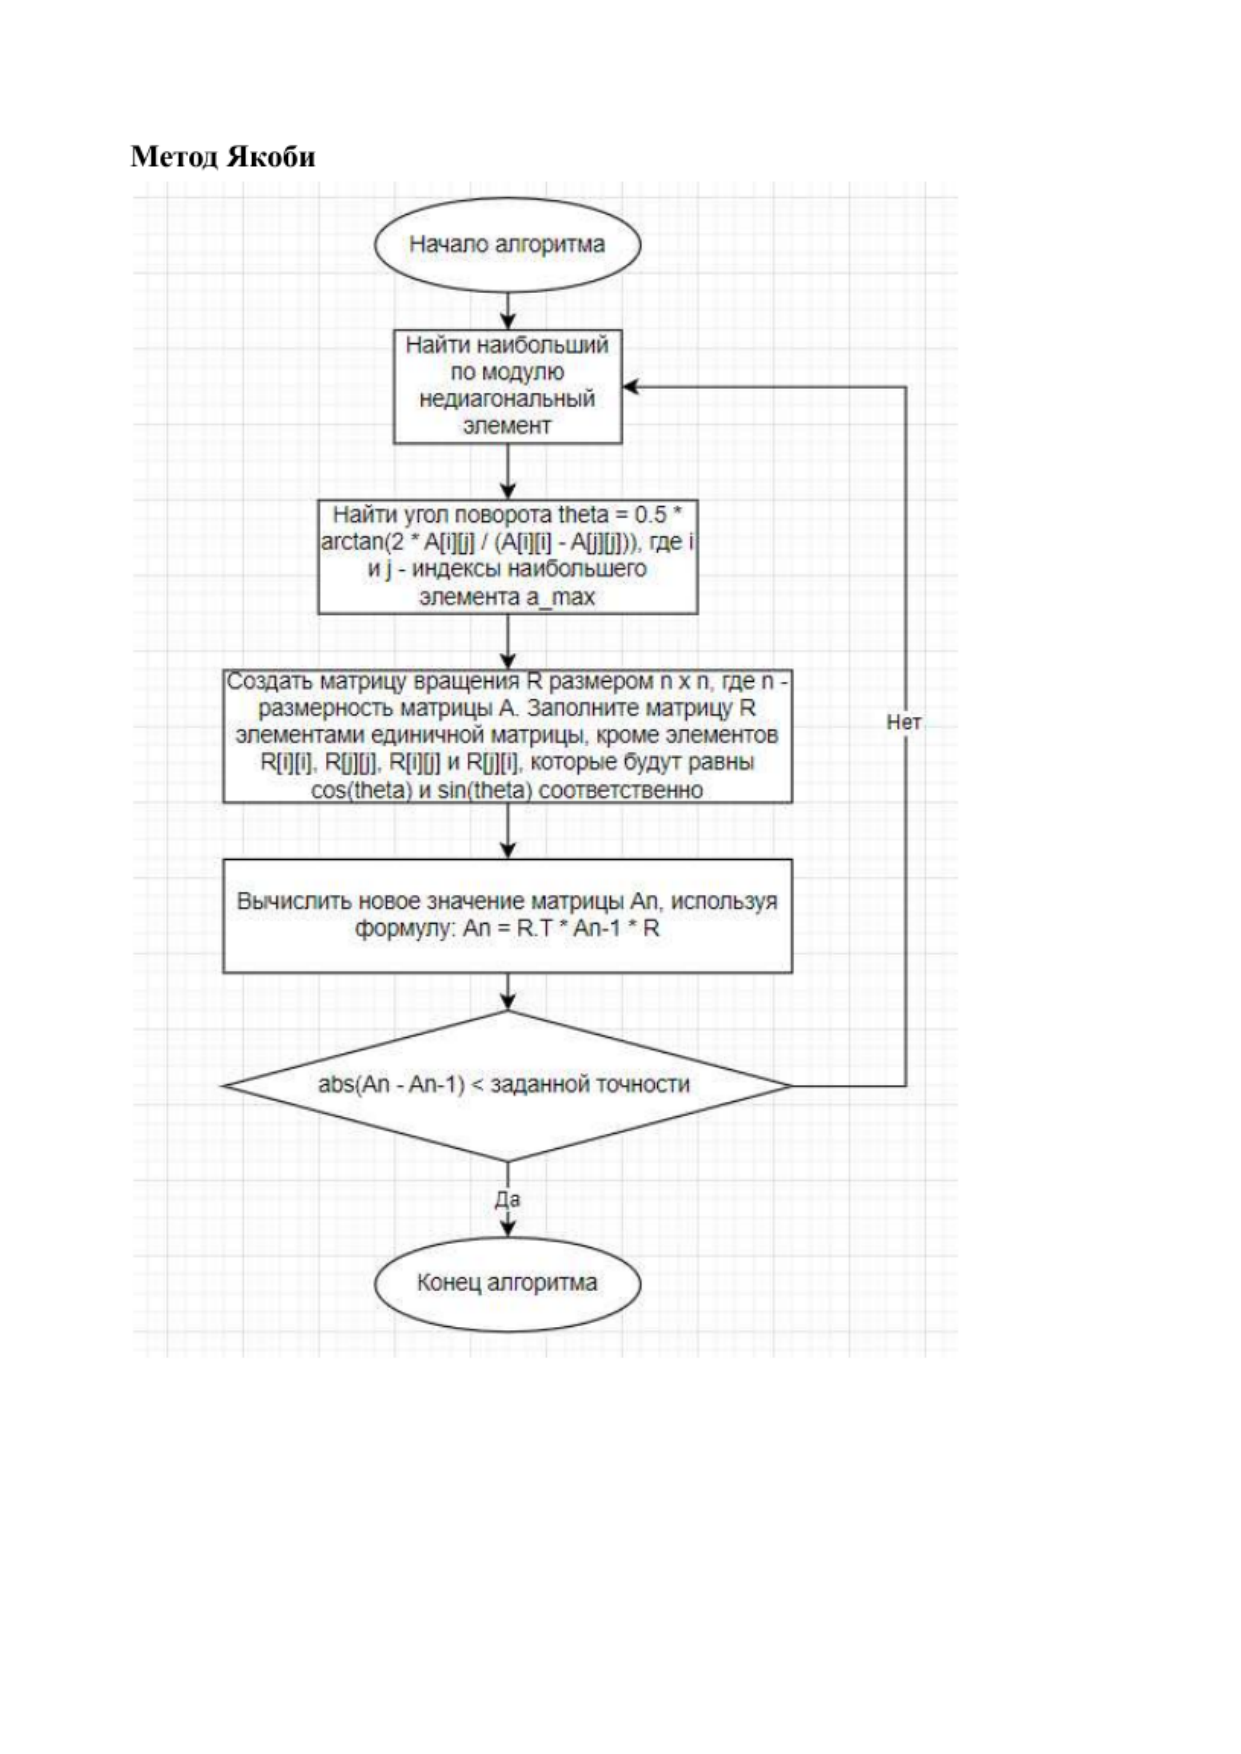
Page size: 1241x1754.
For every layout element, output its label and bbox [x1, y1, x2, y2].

picture [118, 118, 1123, 1428]
